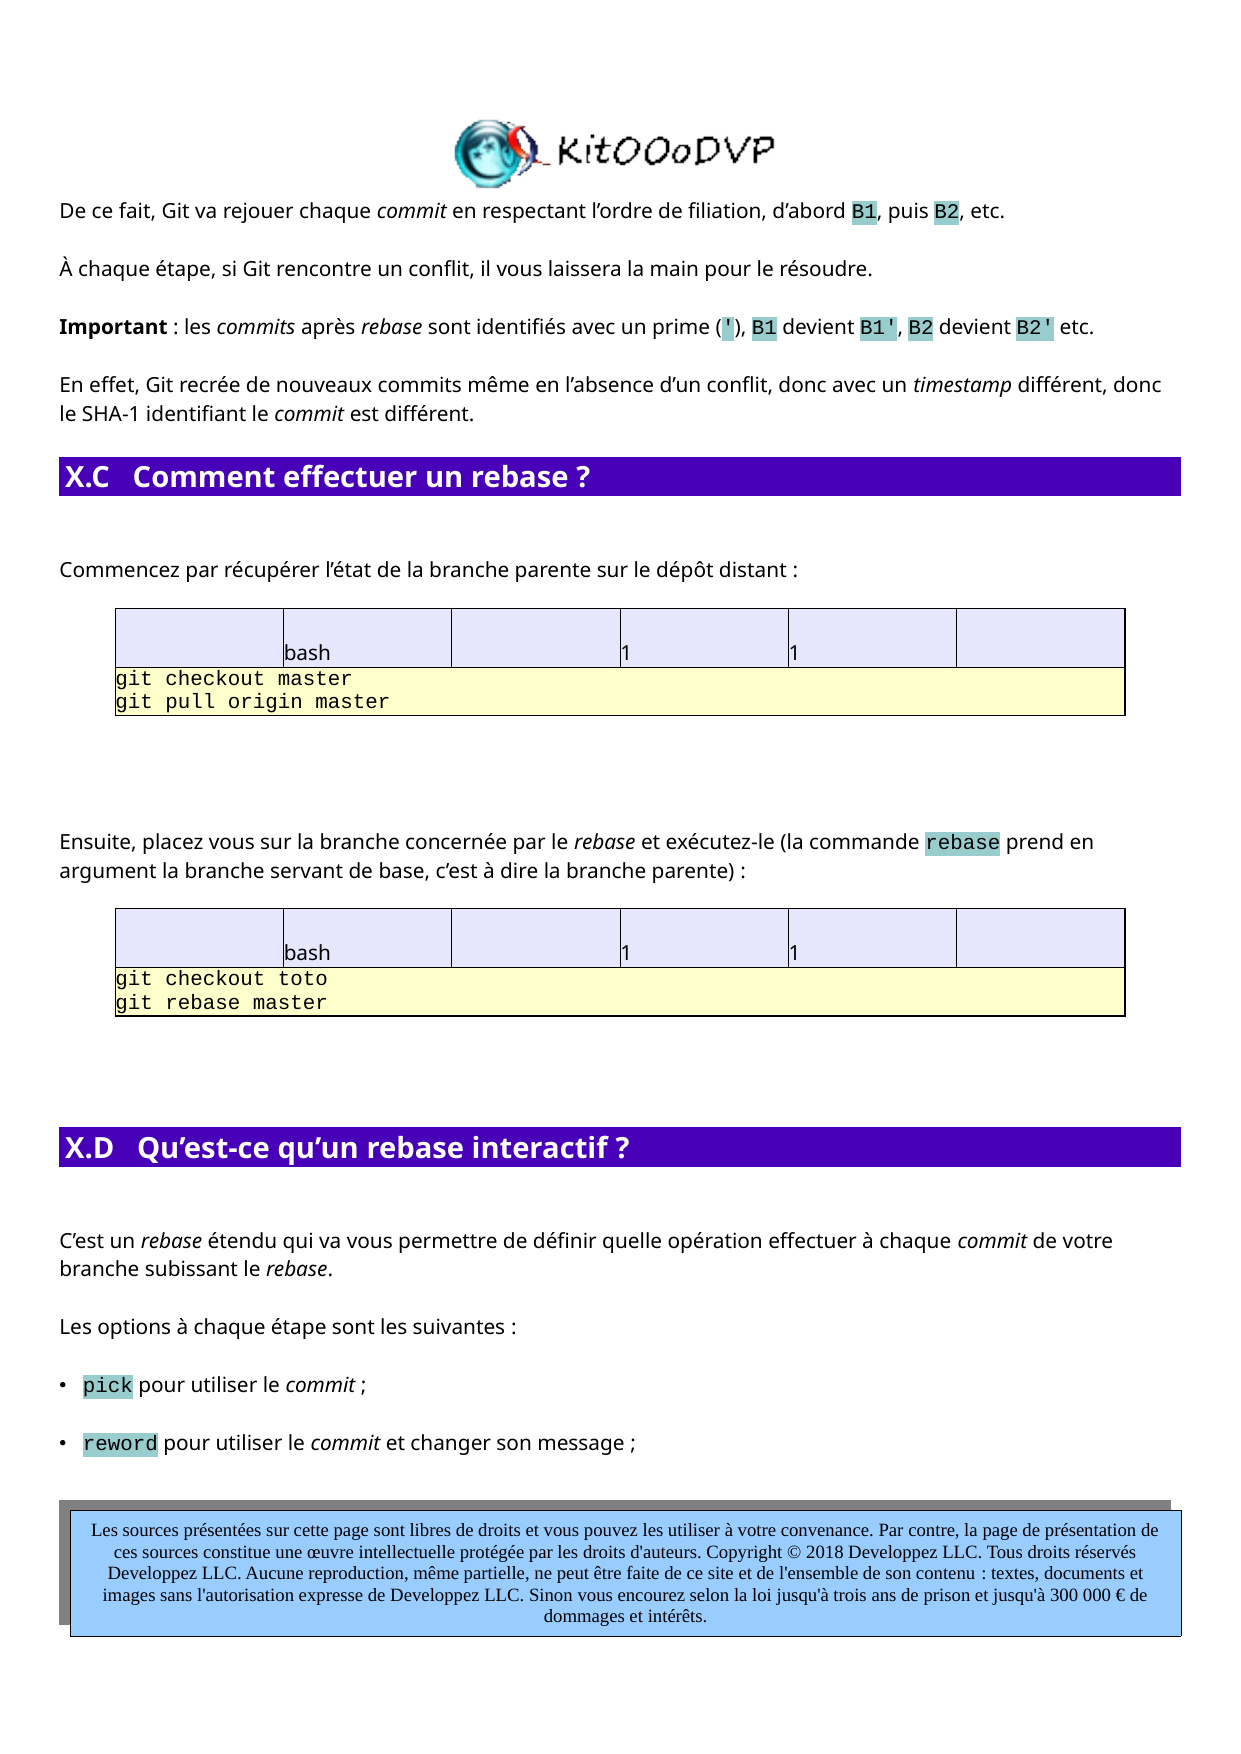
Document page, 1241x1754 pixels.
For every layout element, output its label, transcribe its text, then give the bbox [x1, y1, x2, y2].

table_header 1 [789, 609, 956, 667]
text De ce fait, Git va rejouer chaque commit en respectant l’ordre de filiation, d’abord B1, puis B2, etc. [59, 196, 1181, 225]
picture [453, 118, 781, 191]
table_header [116, 909, 283, 967]
table_header [957, 609, 1124, 667]
table_header bash [284, 909, 451, 967]
text Important : les commits après rebase sont identifiés avec un prime ('), B1 devient B1', B2 devient B2' etc. [59, 312, 1181, 341]
table_header [957, 909, 1124, 967]
subtitle Qu’est-ce qu’un rebase interactif ? [59, 1127, 1181, 1167]
table_header 1 [789, 909, 956, 967]
text À chaque étape, si Git rencontre un conflit, il vous laissera la main pour le résoudre. [59, 254, 1181, 283]
text Ensuite, placez vous sur la branche concernée par le rebase et exécutez-le (la commande rebase prend en argument la branche servant de base, c’est à dire la branche parente) : [59, 827, 1181, 884]
text Les options à chaque étape sont les suivantes : [59, 1312, 1181, 1341]
text C’est un rebase étendu qui va vous permettre de définir quelle opération effectuer à chaque commit de votre branche subissant le rebase. [59, 1226, 1181, 1283]
table_header [452, 909, 620, 967]
list reword pour utiliser le commit et changer son message ; [59, 1428, 1181, 1457]
list pick pour utiliser le commit ; [59, 1370, 1181, 1399]
text Commencez par récupérer l’état de la branche parente sur le dépôt distant : [59, 555, 1181, 584]
text En effet, Git recrée de nouveaux commits même en l’absence d’un conflit, donc avec un timestamp différent, donc le SHA-1 identifiant le commit est différent. [59, 370, 1181, 427]
subtitle Comment effectuer un rebase ? [59, 457, 1181, 496]
table_header 1 [621, 909, 788, 967]
table_header bash [284, 609, 451, 667]
table_header 1 [621, 609, 788, 667]
table_header [116, 609, 283, 667]
table_header [452, 609, 620, 667]
